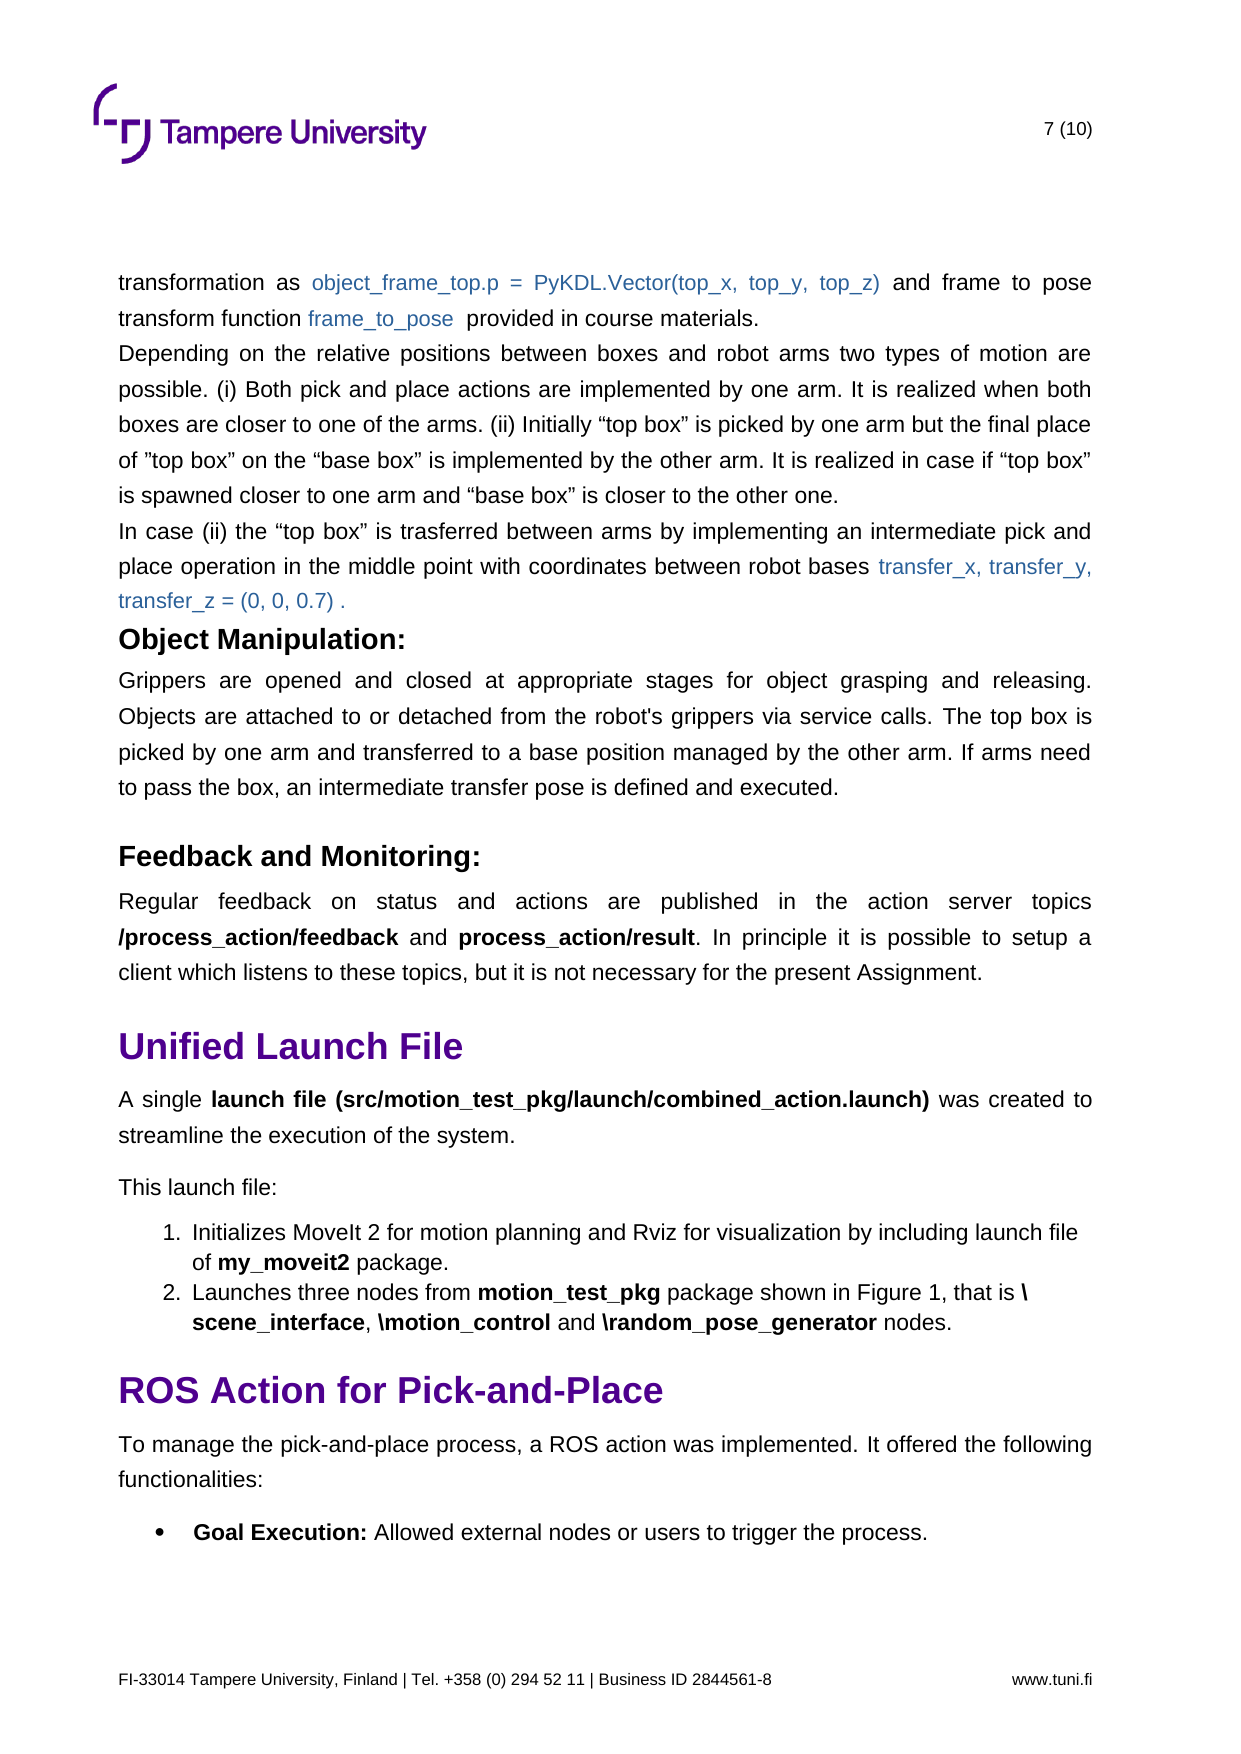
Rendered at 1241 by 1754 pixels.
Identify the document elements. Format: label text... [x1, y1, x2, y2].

text To manage the pick-and-place process, a ROS action was implemented. It offered the following functionalities: [118, 1431, 1092, 1493]
text Grippers are opened and closed at appropriate stages for object grasping and releasing. Objects are attached to or detached from the robot's grippers via service calls. The top box is picked by one arm and transferred to a base position managed by the other arm. If arms need to pass the box, an intermediate transfer pose is defined and executed. [118, 667, 1092, 800]
picture [92, 82, 427, 164]
subtitle Unified Launch File [118, 1024, 1092, 1067]
list Launches three nodes from motion_test_pkg package shown in Figure 1, that is \scene_interface, \motion_control and \random_pose_generator nodes. [162, 1279, 1092, 1336]
text A single launch file (src/motion_test_pkg/launch/combined_action.launch) was created to streamline the execution of the system. [118, 1086, 1092, 1148]
text Object Manipulation: [118, 622, 1092, 656]
text This launch file: [118, 1174, 1092, 1200]
subtitle Feedback and Monitoring: [118, 839, 1092, 872]
text transformation as object_frame_top.p = PyKDL.Vector(top_x, top_y, top_z) and frame to pose transform function frame_to_pose provided in course materials. [118, 269, 1092, 331]
list Goal Execution: Allowed external nodes or users to trigger the process. [156, 1519, 1092, 1545]
text Depending on the relative positions between boxes and robot arms two types of motion are possible. (i) Both pick and place actions are implemented by one arm. It is realized when both boxes are closer to one of the arms. (ii) Initially “top box” is picked by one arm but the final place of ”top box” on the “base box” is implemented by the other arm. It is realized in case if “top box” is spawned closer to one arm and “base box” is closer to the other one. [118, 340, 1092, 508]
text In case (ii) the “top box” is trasferred between arms by implementing an intermediate pick and place operation in the middle point with coordinates between robot bases transfer_x, transfer_y, transfer_z = (0, 0, 0.7) . [118, 518, 1092, 613]
text Regular feedback on status and actions are published in the action server topics /process_action/feedback and process_action/result. In principle it is possible to setup a client which listens to these topics, but it is not necessary for the present Assignment. [118, 888, 1092, 986]
subtitle ROS Action for Pick-and-Place [118, 1369, 1092, 1412]
list Initializes MoveIt 2 for motion planning and Rviz for visualization by including launch file of my_moveit2 package. [162, 1219, 1092, 1275]
